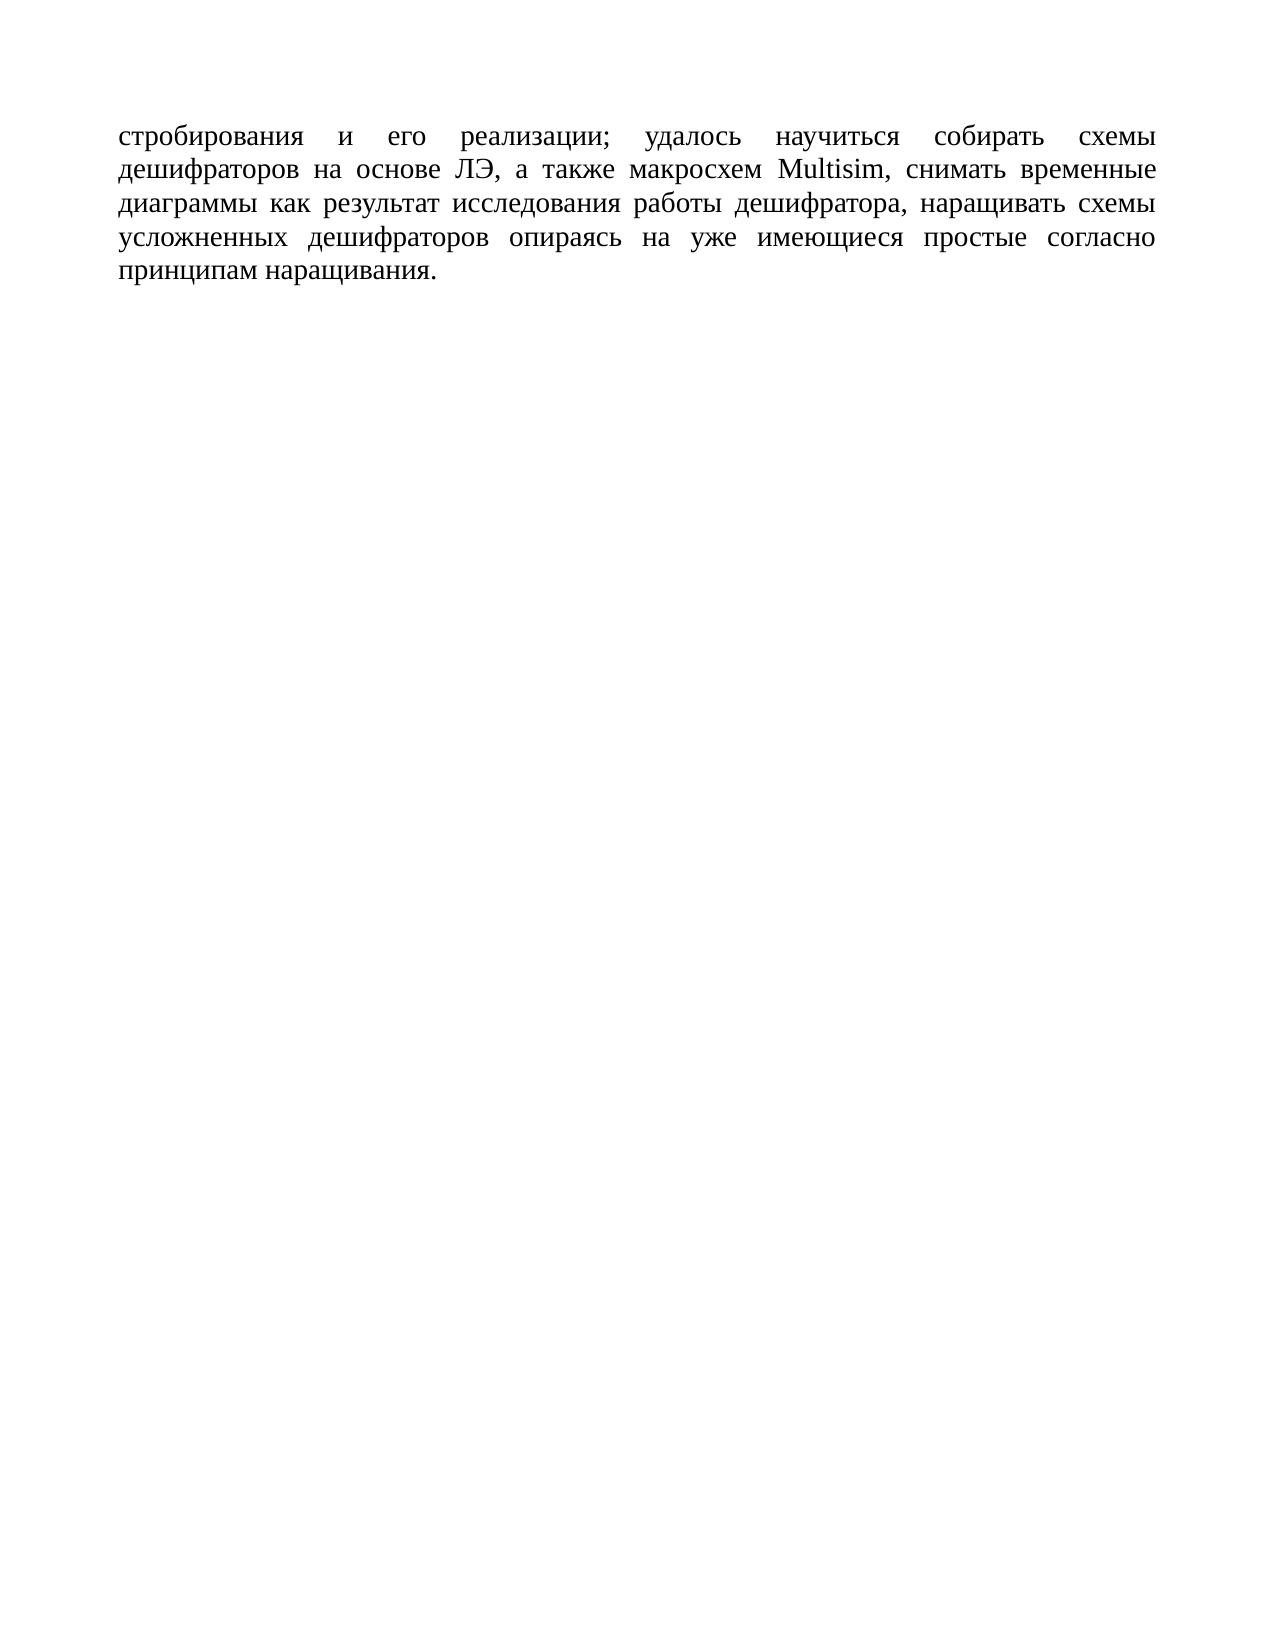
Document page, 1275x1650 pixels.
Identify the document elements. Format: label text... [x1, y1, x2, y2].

text стробирования и его реализации; удалось научиться собирать схемы дешифраторов на основе ЛЭ, а также макросхем Multisim, снимать временные диаграммы как результат исследования работы дешифратора, наращивать схемы усложненных дешифраторов опираясь на уже имеющиеся простые согласно принципам наращивания. [118, 118, 1157, 286]
